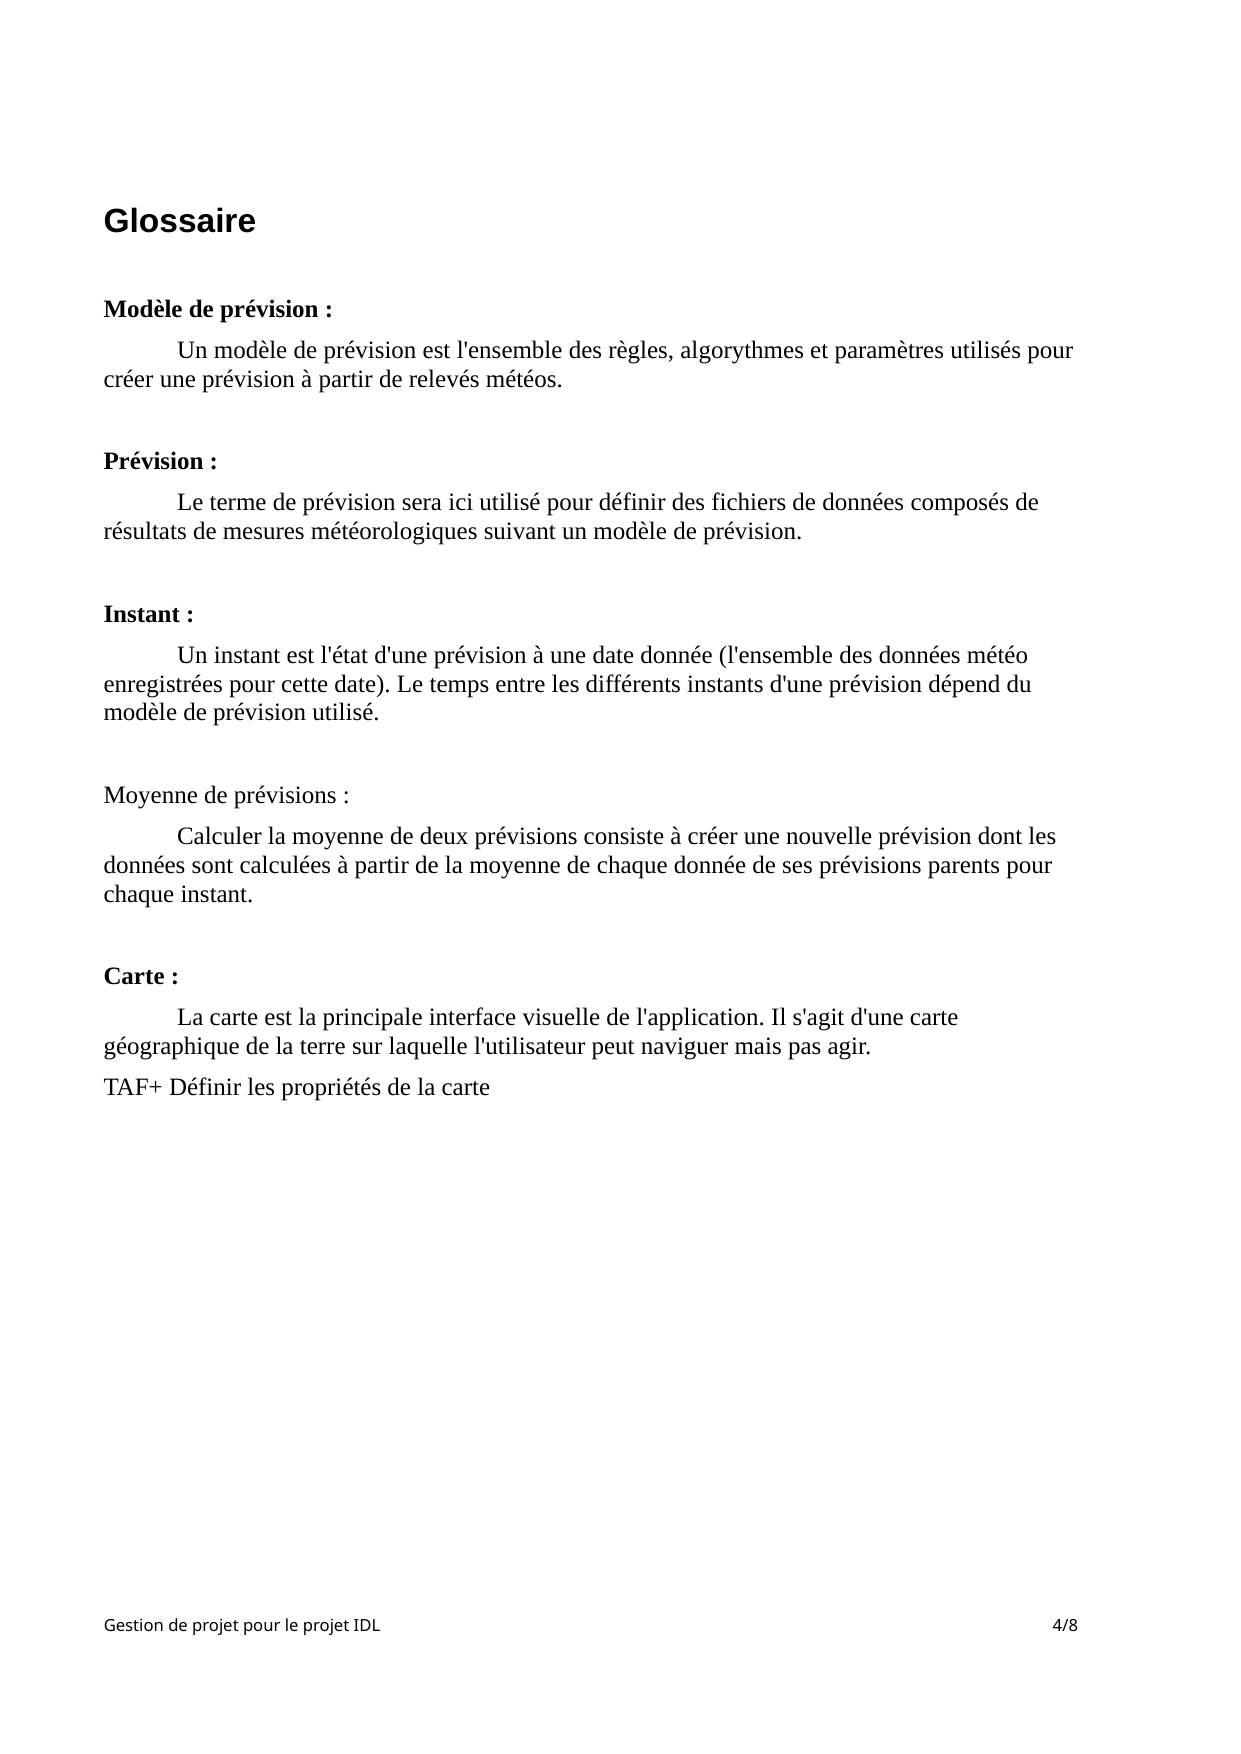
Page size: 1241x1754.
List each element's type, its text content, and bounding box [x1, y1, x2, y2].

text Calculer la moyenne de deux prévisions consiste à créer une nouvelle prévision dont les données sont calculées à partir de la moyenne de chaque donnée de ses prévisions parents pour chaque instant. [103, 821, 1078, 907]
text Un instant est l'état d'une prévision à une date donnée (l'ensemble des données météo enregistrées pour cette date). Le temps entre les différents instants d'une prévision dépend du modèle de prévision utilisé. [103, 640, 1078, 726]
text Le terme de prévision sera ici utilisé pour définir des fichiers de données composés de résultats de mesures météorologiques suivant un modèle de prévision. [103, 487, 1078, 545]
text La carte est la principale interface visuelle de l'application. Il s'agit d'une carte géographique de la terre sur laquelle l'utilisateur peut naviguer mais pas agir. [103, 1002, 1078, 1060]
subtitle Glossaire [103, 201, 1078, 240]
text Carte : [103, 961, 1078, 990]
text Moyenne de prévisions : [103, 780, 1078, 809]
text Prévision : [103, 446, 1078, 475]
text TAF+ Définir les propriétés de la carte [103, 1072, 1078, 1101]
text Instant : [103, 599, 1078, 627]
text Modèle de prévision : [103, 294, 1078, 322]
text Un modèle de prévision est l'ensemble des règles, algorythmes et paramètres utilisés pour créer une prévision à partir de relevés météos. [103, 335, 1078, 392]
